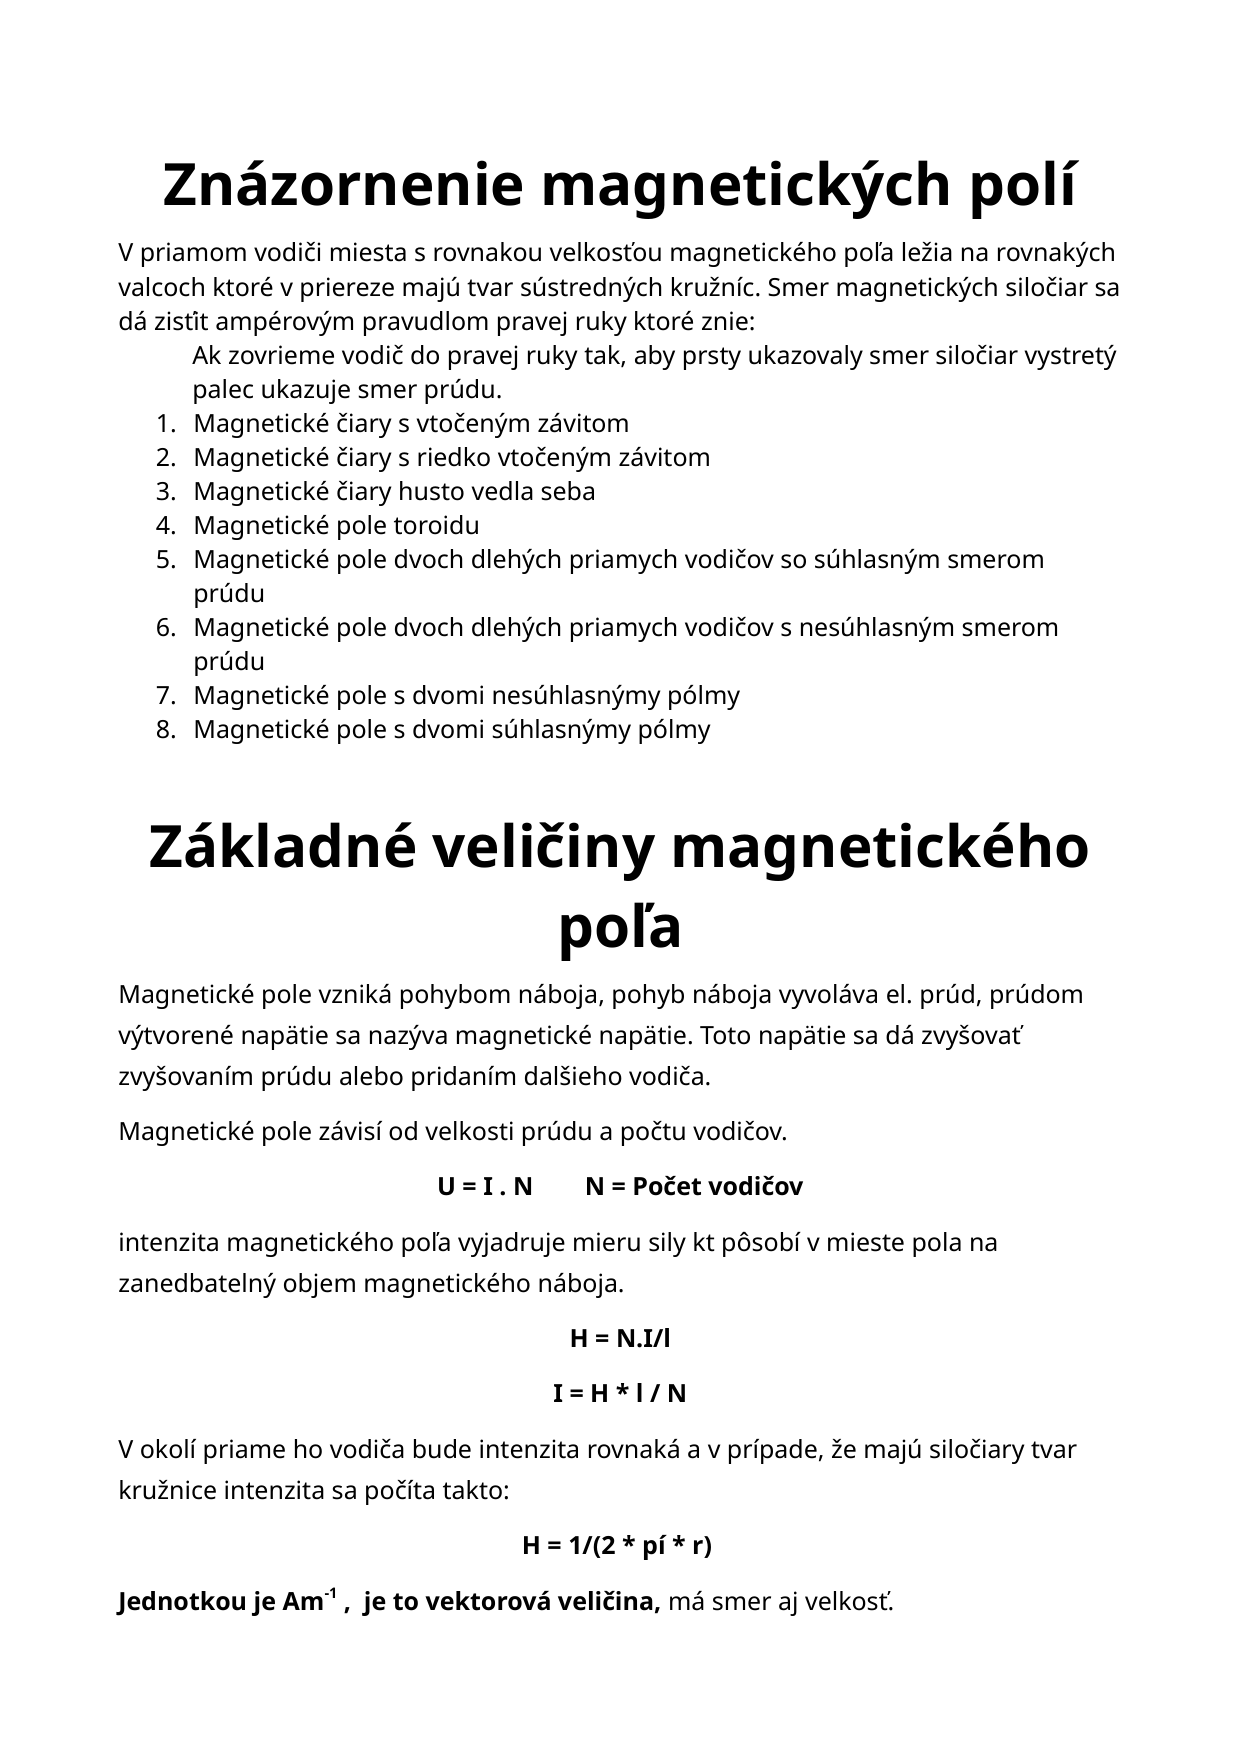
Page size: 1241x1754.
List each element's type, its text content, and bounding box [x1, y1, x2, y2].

list Magnetické pole s dvomi súhlasnýmy pólmy [156, 712, 1122, 746]
list Magnetické pole dvoch dlehých priamych vodičov s nesúhlasným smerom prúdu [156, 610, 1122, 678]
list Magnetické čiary s riedko vtočeným závitom [156, 439, 1122, 473]
text Ak zovrieme vodič do pravej ruky tak, aby prsty ukazovaly smer siločiar vystretý palec ukazuje smer prúdu. [118, 337, 1122, 405]
list Magnetické čiary husto vedla seba [156, 473, 1122, 508]
text V okolí priame ho vodiča bude intenzita rovnaká a v prípade, že majú siločiary tvar kružnice intenzita sa počíta takto: [118, 1432, 1122, 1506]
title Základné veličiny magnetického poľa [118, 805, 1122, 964]
text H = N.I/l [118, 1321, 1122, 1355]
list Magnetické pole s dvomi nesúhlasnýmy pólmy [156, 678, 1122, 712]
text U = I . N N = Počet vodičov [118, 1169, 1122, 1203]
text V priamom vodiči miesta s rovnakou velkosťou magnetického poľa ležia na rovnakých valcoch ktoré v priereze majú tvar sústredných kružníc. Smer magnetických siločiar sa dá zisťit ampérovým pravudlom pravej ruky ktoré znie: [118, 235, 1122, 337]
list Magnetické čiary s vtočeným závitom [156, 405, 1122, 439]
list Magnetické pole toroidu [156, 508, 1122, 542]
text I = H * l / N [118, 1376, 1122, 1410]
text intenzita magnetického poľa vyjadruje mieru sily kt pôsobí v mieste pola na zanedbatelný objem magnetického náboja. [118, 1224, 1122, 1299]
text Magnetické pole závisí od velkosti prúdu a počtu vodičov. [118, 1114, 1122, 1148]
title Znázornenie magnetických polí [118, 143, 1122, 223]
list Magnetické pole dvoch dlehých priamych vodičov so súhlasným smerom prúdu [156, 542, 1122, 610]
text Jednotkou je Am-1 , je to vektorová veličina, má smer aj velkosť. [118, 1583, 1122, 1617]
text H = 1/(2 * pí * r) [118, 1528, 1122, 1562]
text Magnetické pole vzniká pohybom náboja, pohyb náboja vyvoláva el. prúd, prúdom výtvorené napätie sa nazýva magnetické napätie. Toto napätie sa dá zvyšovať zvyšovaním prúdu alebo pridaním dalšieho vodiča. [118, 977, 1122, 1092]
